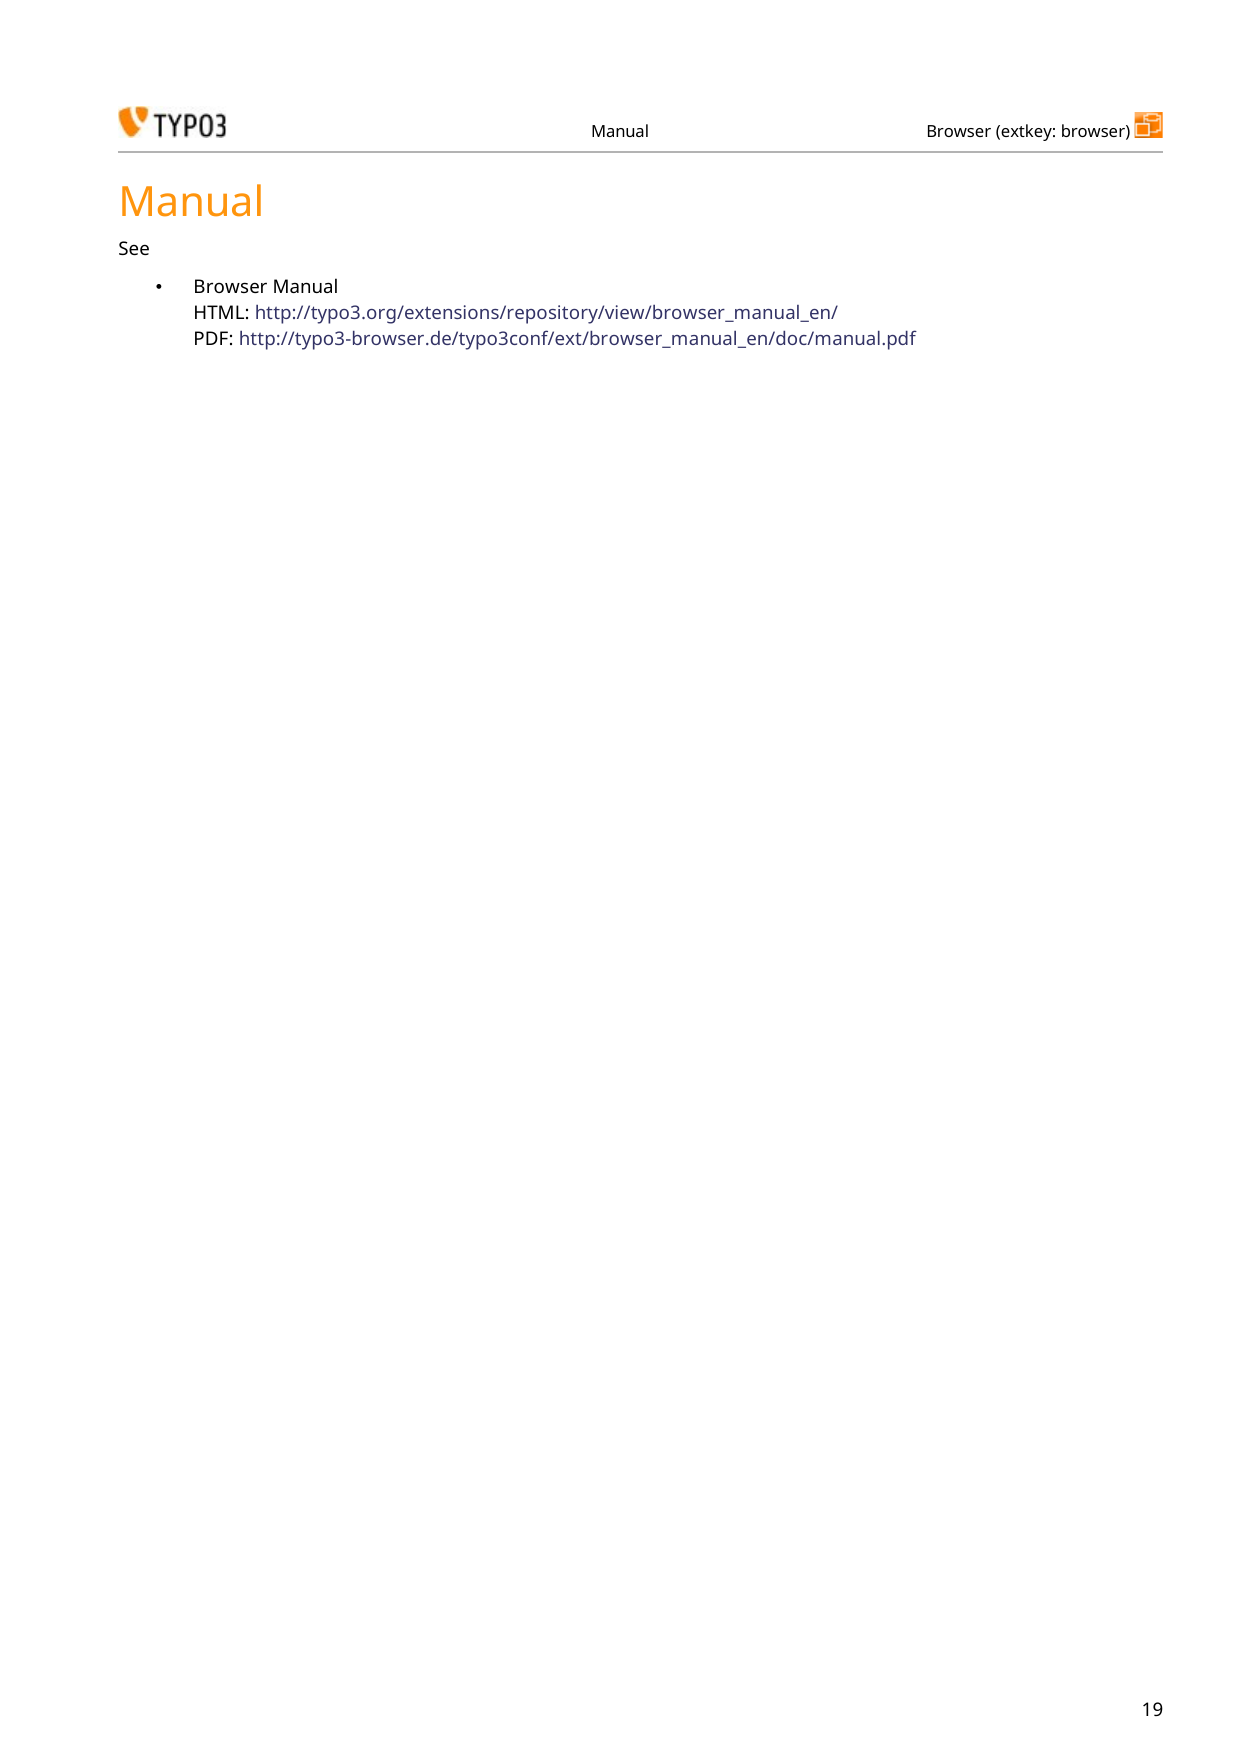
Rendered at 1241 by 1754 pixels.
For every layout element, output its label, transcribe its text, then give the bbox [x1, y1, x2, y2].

list Browser Manual HTML: http://typo3.org/extensions/repository/view/browser_manual_en/ PDF: http://typo3-browser.de/typo3conf/ext/browser_manual_en/doc/manual.pdf [156, 273, 1163, 351]
subtitle Manual [118, 172, 1163, 229]
text See [118, 234, 1163, 261]
picture [118, 106, 227, 138]
picture [1134, 112, 1163, 138]
